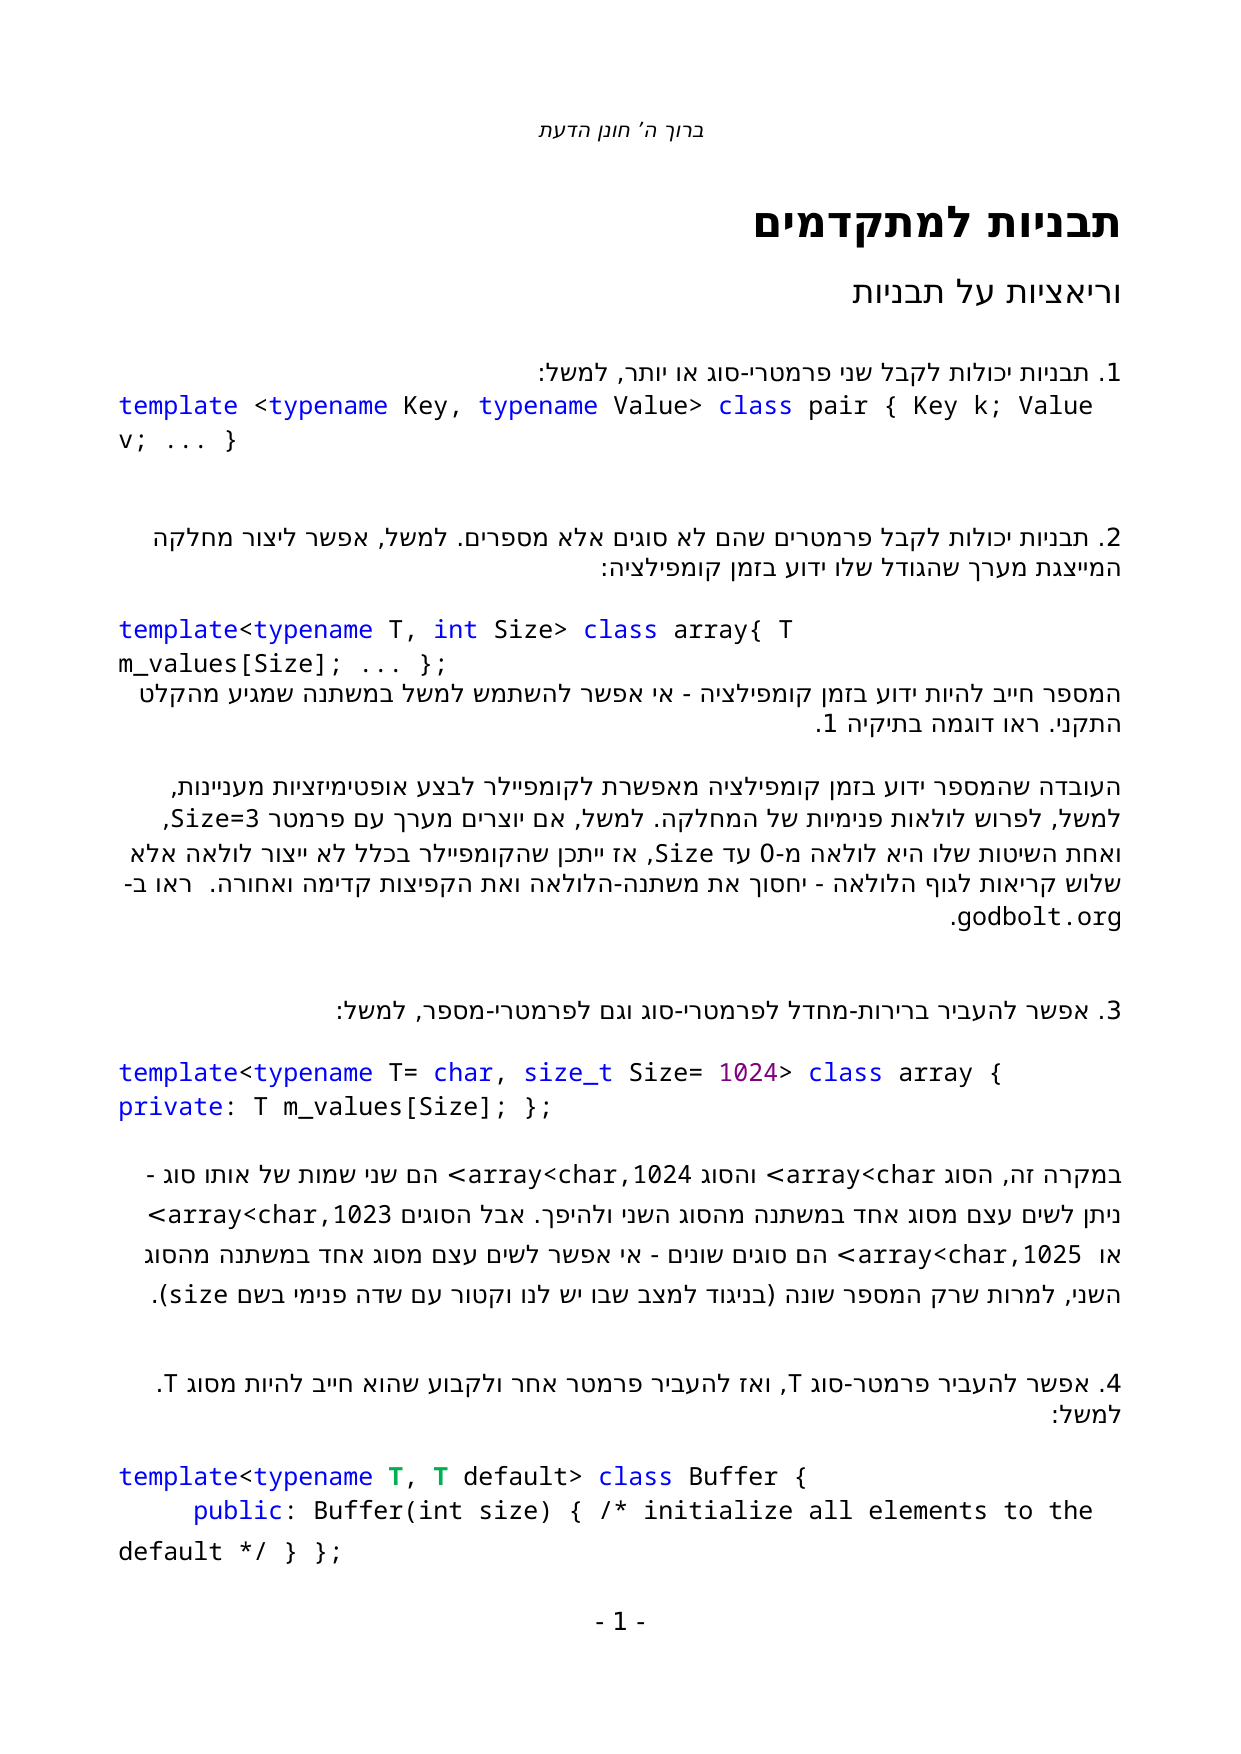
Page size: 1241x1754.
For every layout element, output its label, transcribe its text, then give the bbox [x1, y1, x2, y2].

text 2. תבניות יכולות לקבל פרמטרים שהם לא סוגים אלא מספרים. למשל, אפשר ליצור מחלקה המייצגת מערך שהגודל שלו ידוע בזמן קומפילציה: [118, 524, 1122, 582]
text template<typename T, T default> class Buffer { [118, 1459, 1122, 1493]
text 3. אפשר להעביר ברירות-מחדל לפרמטרי-סוג וגם לפרמטרי-מספר, למשל: [118, 996, 1122, 1025]
text 1. תבניות יכולות לקבל שני פרמטרי-סוג או יותר, למשל: [118, 358, 1122, 387]
text template<typename T= char, size_t Size= 1024> class array { private: T m_values[Size]; }; [118, 1055, 1122, 1123]
subtitle תבניות למתקדמים [118, 197, 1122, 248]
text template<typename T, int Size> class array{ T m_values[Size]; ... }; [118, 611, 1122, 679]
text template <typename Key, typename Value> class pair { Key k; Value v; ... } [118, 387, 1122, 456]
text 4. אפשר להעביר פרמטר-סוג T, ואז להעביר פרמטר אחר ולקבוע שהוא חייב להיות מסוג T. למשל: [118, 1366, 1122, 1429]
text public: Buffer(int size) { /* initialize all elements to the default */ } }; [118, 1493, 1122, 1568]
text המספר חייב להיות ידוע בזמן קומפילציה - אי אפשר להשתמש למשל במשתנה שמגיע מהקלט התקני. ראו דוגמה בתיקיה 1. [118, 679, 1122, 738]
text במקרה זה, הסוג array<char> והסוג array<char,1024> הם שני שמות של אותו סוג - ניתן לשים עצם מסוג אחד במשתנה מהסוג השני ולהיפך. אבל הסוגים array<char,1023> או array<char,1025> הם סוגים שונים - אי אפשר לשים עצם מסוג אחד במשתנה מהסוג השני, למרות שרק המספר שונה (בניגוד למצב שבו יש לנו וקטור עם שדה פנימי בשם size). [118, 1157, 1122, 1311]
subtitle וריאציות על תבניות [118, 273, 1122, 312]
text העובדה שהמספר ידוע בזמן קומפילציה מאפשרת לקומפיילר לבצע אופטימיזציות מעניינות, למשל, לפרוש לולאות פנימיות של המחלקה. למשל, אם יוצרים מערך עם פרמטר Size=3, ואחת השיטות שלו היא לולאה מ-0 עד Size, אז ייתכן שהקומפיילר בכלל לא ייצור לולאה אלא שלוש קריאות לגוף הלולאה - יחסוך את משתנה-הלולאה ואת הקפיצות קדימה ואחורה. ראו ב-godbolt.org. [118, 772, 1122, 932]
